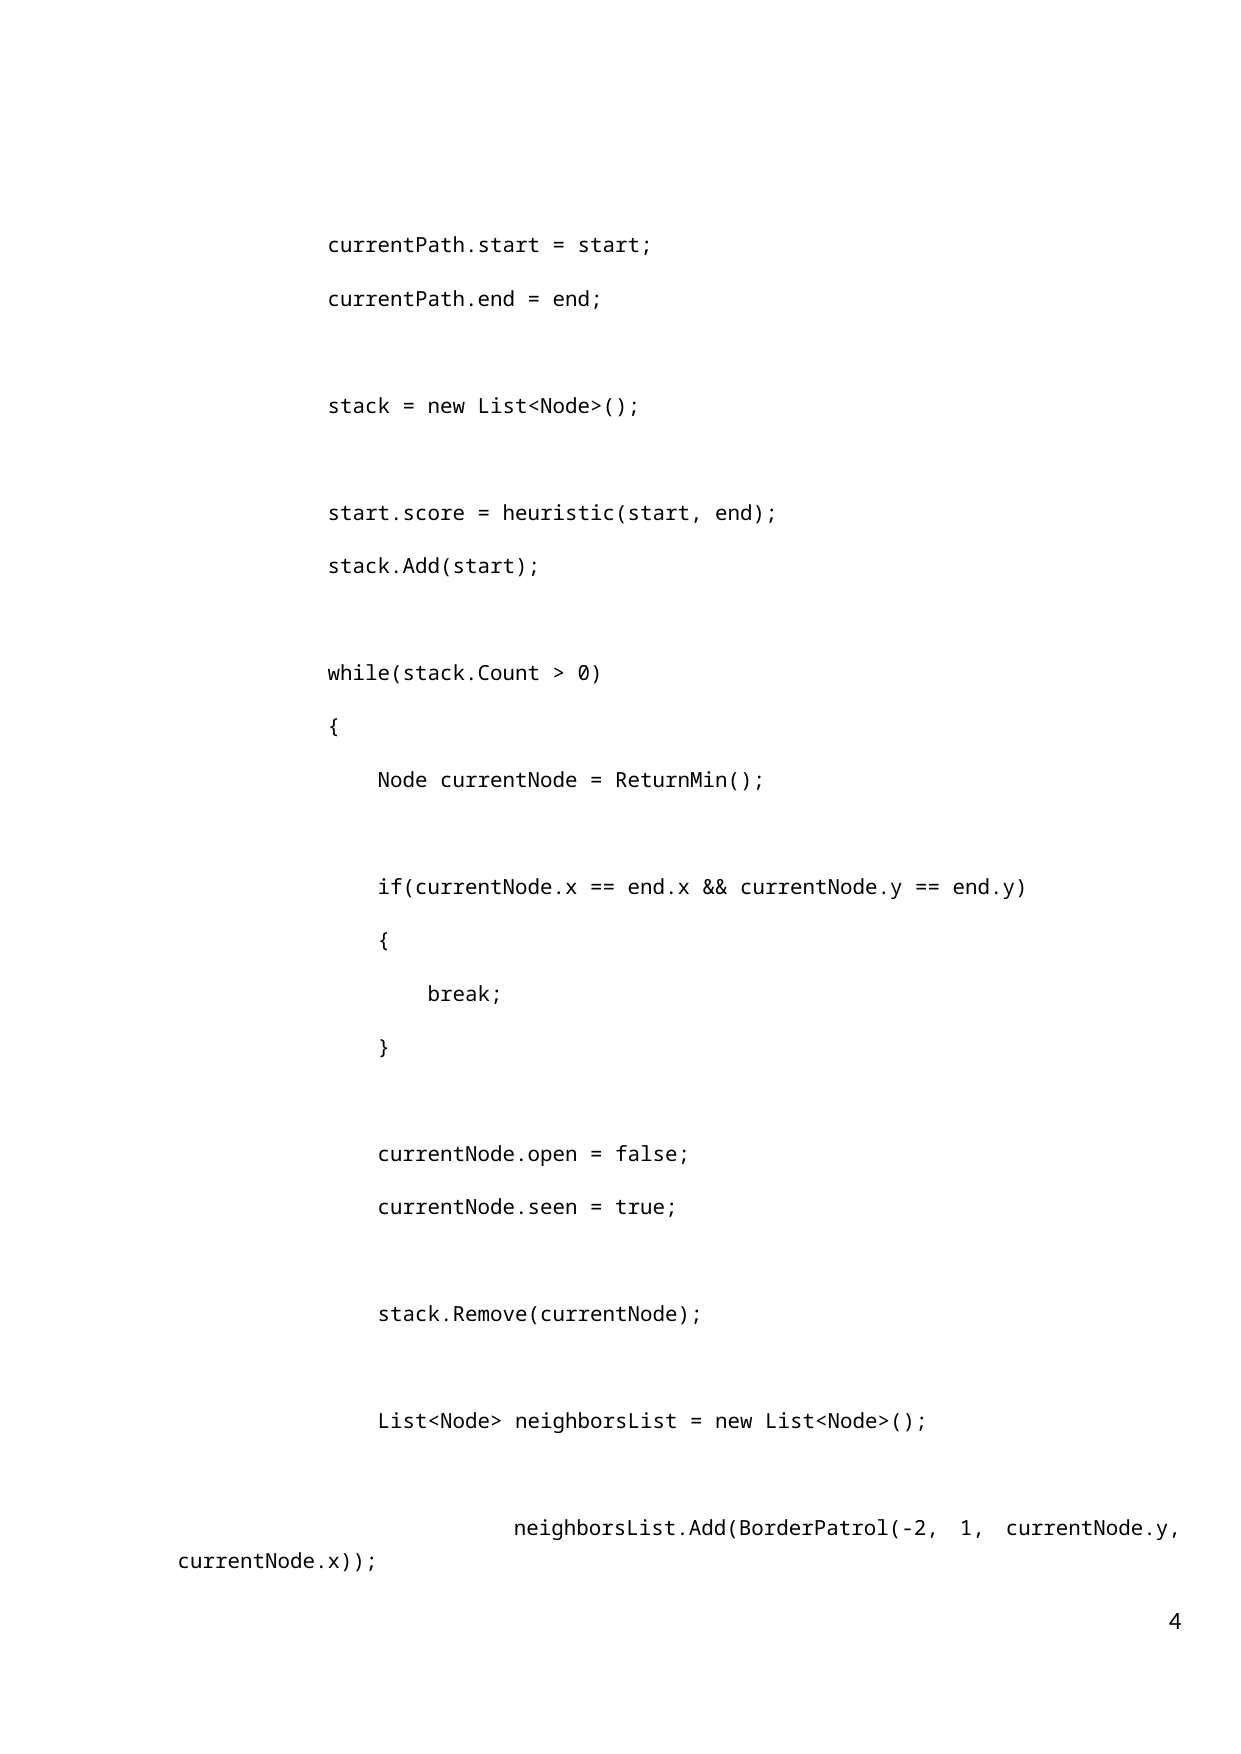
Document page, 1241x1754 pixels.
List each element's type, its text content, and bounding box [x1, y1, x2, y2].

text neighborsList.Add(BorderPatrol(-2, 1, currentNode.y, currentNode.x)); [177, 1513, 1181, 1574]
text { [177, 712, 1181, 740]
text currentPath.start = start; [177, 231, 1181, 259]
text stack.Remove(currentNode); [177, 1299, 1181, 1328]
text } [177, 1032, 1181, 1061]
text Node currentNode = ReturnMin(); [177, 765, 1181, 793]
text if(currentNode.x == end.x && currentNode.y == end.y) [177, 872, 1181, 900]
text start.score = heuristic(start, end); [177, 498, 1181, 526]
text stack = new List<Node>(); [177, 391, 1181, 419]
text List<Node> neighborsList = new List<Node>(); [177, 1406, 1181, 1435]
text currentNode.open = false; [177, 1139, 1181, 1167]
text currentPath.end = end; [177, 284, 1181, 312]
text stack.Add(start); [177, 551, 1181, 580]
text currentNode.seen = true; [177, 1192, 1181, 1221]
text while(stack.Count > 0) [177, 658, 1181, 687]
text { [177, 925, 1181, 954]
text break; [177, 979, 1181, 1007]
